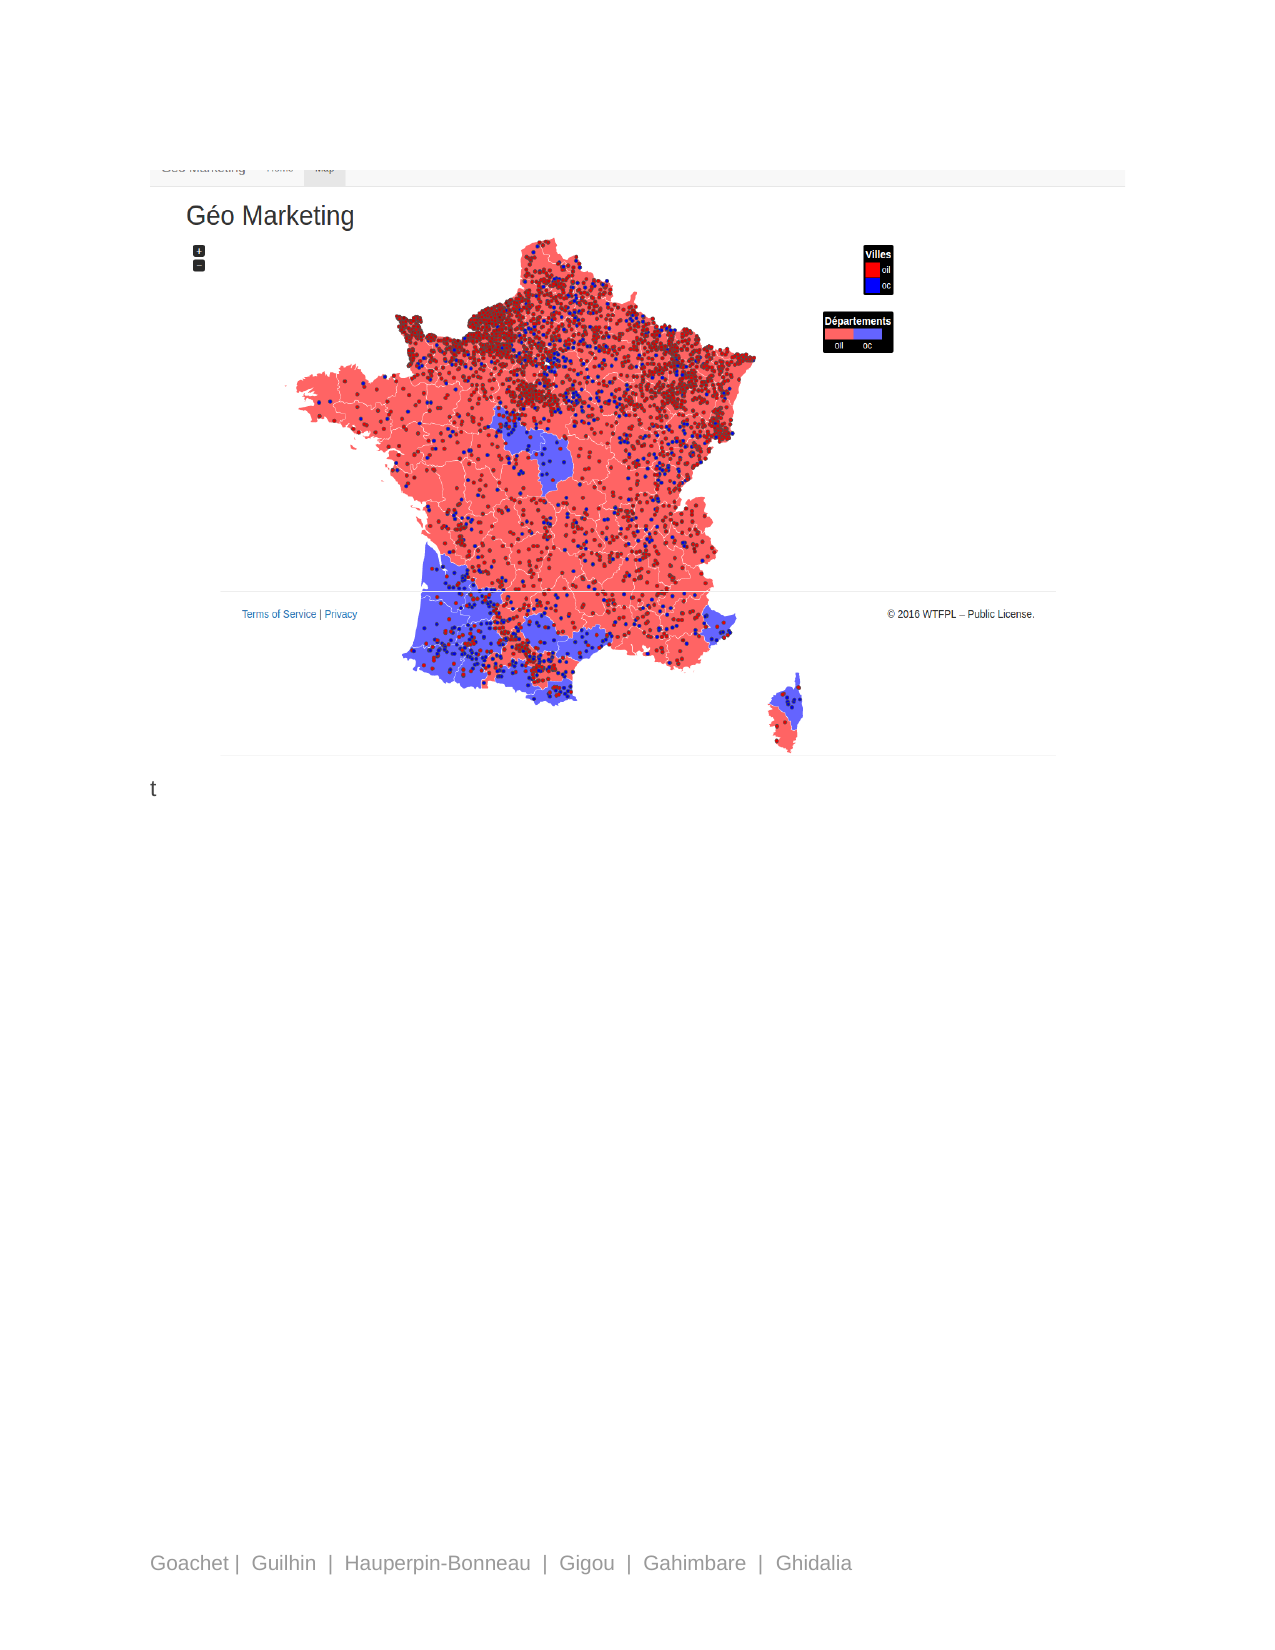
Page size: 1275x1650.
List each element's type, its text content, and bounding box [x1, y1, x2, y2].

picture [150, 170, 1125, 771]
text t [150, 771, 1125, 801]
text [150, 150, 1125, 170]
